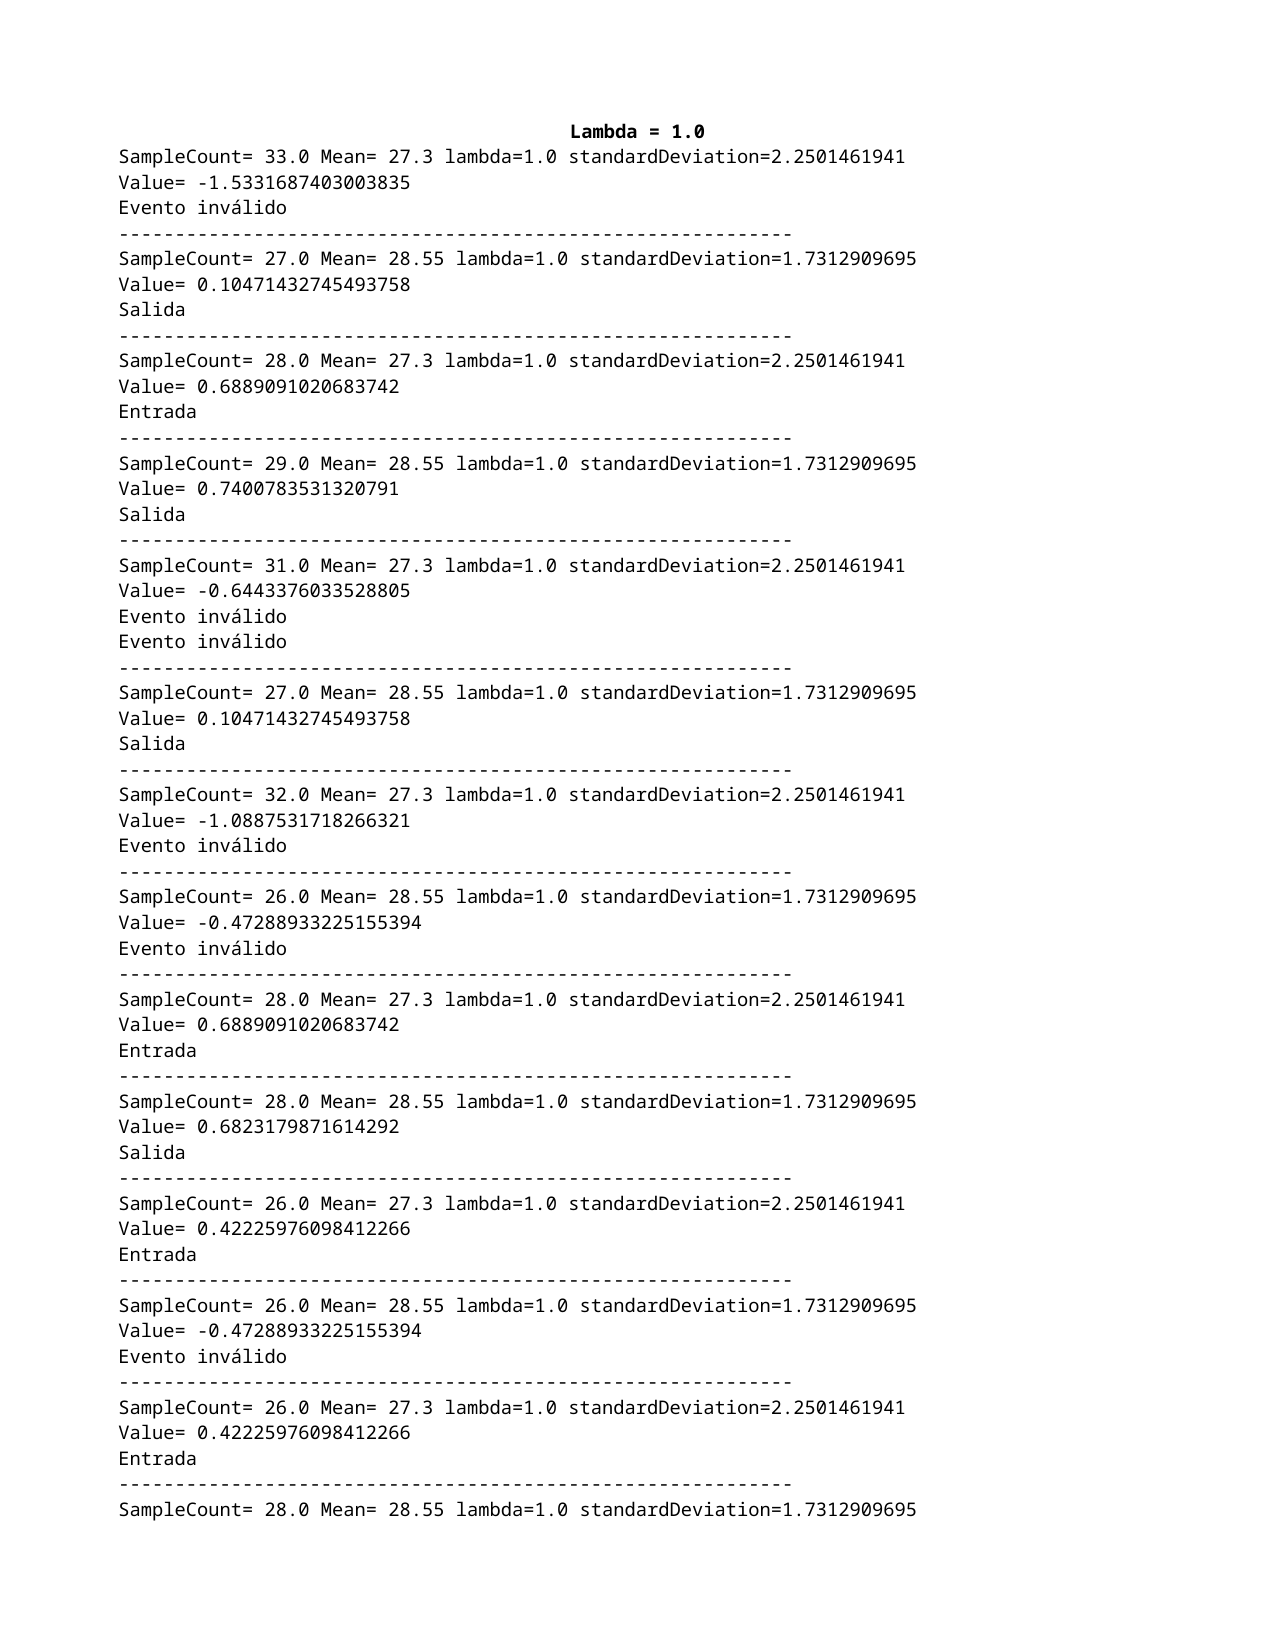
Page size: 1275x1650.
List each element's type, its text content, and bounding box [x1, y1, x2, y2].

text SampleCount= 27.0 Mean= 28.55 lambda=1.0 standardDeviation=1.7312909695 [118, 679, 1157, 705]
text SampleCount= 26.0 Mean= 28.55 lambda=1.0 standardDeviation=1.7312909695 [118, 884, 1157, 909]
text ------------------------------------------------------------ [118, 756, 1157, 782]
text Evento inválido [118, 935, 1157, 960]
text ------------------------------------------------------------ [118, 322, 1157, 348]
text ------------------------------------------------------------ [118, 858, 1157, 884]
text ------------------------------------------------------------ [118, 1062, 1157, 1088]
text SampleCount= 28.0 Mean= 28.55 lambda=1.0 standardDeviation=1.7312909695 [118, 1496, 1157, 1522]
text SampleCount= 28.0 Mean= 27.3 lambda=1.0 standardDeviation=2.2501461941 [118, 348, 1157, 373]
text ------------------------------------------------------------ [118, 526, 1157, 552]
text ------------------------------------------------------------ [118, 1471, 1157, 1496]
text Value= 0.10471432745493758 [118, 705, 1157, 731]
text SampleCount= 26.0 Mean= 27.3 lambda=1.0 standardDeviation=2.2501461941 [118, 1190, 1157, 1216]
text Salida [118, 1139, 1157, 1164]
text SampleCount= 26.0 Mean= 27.3 lambda=1.0 standardDeviation=2.2501461941 [118, 1394, 1157, 1420]
text SampleCount= 28.0 Mean= 27.3 lambda=1.0 standardDeviation=2.2501461941 [118, 986, 1157, 1011]
text ------------------------------------------------------------ [118, 1164, 1157, 1190]
text Value= -0.47288933225155394 [118, 909, 1157, 935]
text ------------------------------------------------------------ [118, 654, 1157, 679]
text SampleCount= 31.0 Mean= 27.3 lambda=1.0 standardDeviation=2.2501461941 [118, 552, 1157, 577]
text Value= -0.6443376033528805 [118, 577, 1157, 603]
text Evento inválido [118, 1343, 1157, 1369]
text SampleCount= 28.0 Mean= 28.55 lambda=1.0 standardDeviation=1.7312909695 [118, 1088, 1157, 1113]
text Value= 0.6823179871614292 [118, 1113, 1157, 1139]
text Evento inválido [118, 833, 1157, 858]
text ------------------------------------------------------------ [118, 960, 1157, 986]
text SampleCount= 33.0 Mean= 27.3 lambda=1.0 standardDeviation=2.2501461941 [118, 144, 1157, 169]
text ------------------------------------------------------------ [118, 1267, 1157, 1292]
text Lambda = 1.0 [118, 118, 1157, 144]
text Evento inválido [118, 195, 1157, 220]
text Value= 0.10471432745493758 [118, 271, 1157, 297]
text Entrada [118, 1037, 1157, 1062]
text Entrada [118, 1445, 1157, 1471]
text Value= 0.7400783531320791 [118, 475, 1157, 501]
text Entrada [118, 399, 1157, 424]
text Value= 0.42225976098412266 [118, 1420, 1157, 1445]
text SampleCount= 27.0 Mean= 28.55 lambda=1.0 standardDeviation=1.7312909695 [118, 246, 1157, 271]
text ------------------------------------------------------------ [118, 424, 1157, 450]
text Value= 0.42225976098412266 [118, 1216, 1157, 1241]
text SampleCount= 32.0 Mean= 27.3 lambda=1.0 standardDeviation=2.2501461941 [118, 782, 1157, 807]
text Salida [118, 297, 1157, 322]
text Entrada [118, 1241, 1157, 1267]
text Value= 0.6889091020683742 [118, 373, 1157, 399]
text Evento inválido [118, 603, 1157, 628]
text Value= -1.5331687403003835 [118, 169, 1157, 195]
text Value= -1.0887531718266321 [118, 807, 1157, 833]
text Value= 0.6889091020683742 [118, 1011, 1157, 1037]
text ------------------------------------------------------------ [118, 220, 1157, 246]
text Evento inválido [118, 628, 1157, 654]
text ------------------------------------------------------------ [118, 1369, 1157, 1394]
text Salida [118, 501, 1157, 526]
text SampleCount= 29.0 Mean= 28.55 lambda=1.0 standardDeviation=1.7312909695 [118, 450, 1157, 475]
text SampleCount= 26.0 Mean= 28.55 lambda=1.0 standardDeviation=1.7312909695 [118, 1292, 1157, 1318]
text Salida [118, 731, 1157, 756]
text Value= -0.47288933225155394 [118, 1318, 1157, 1343]
